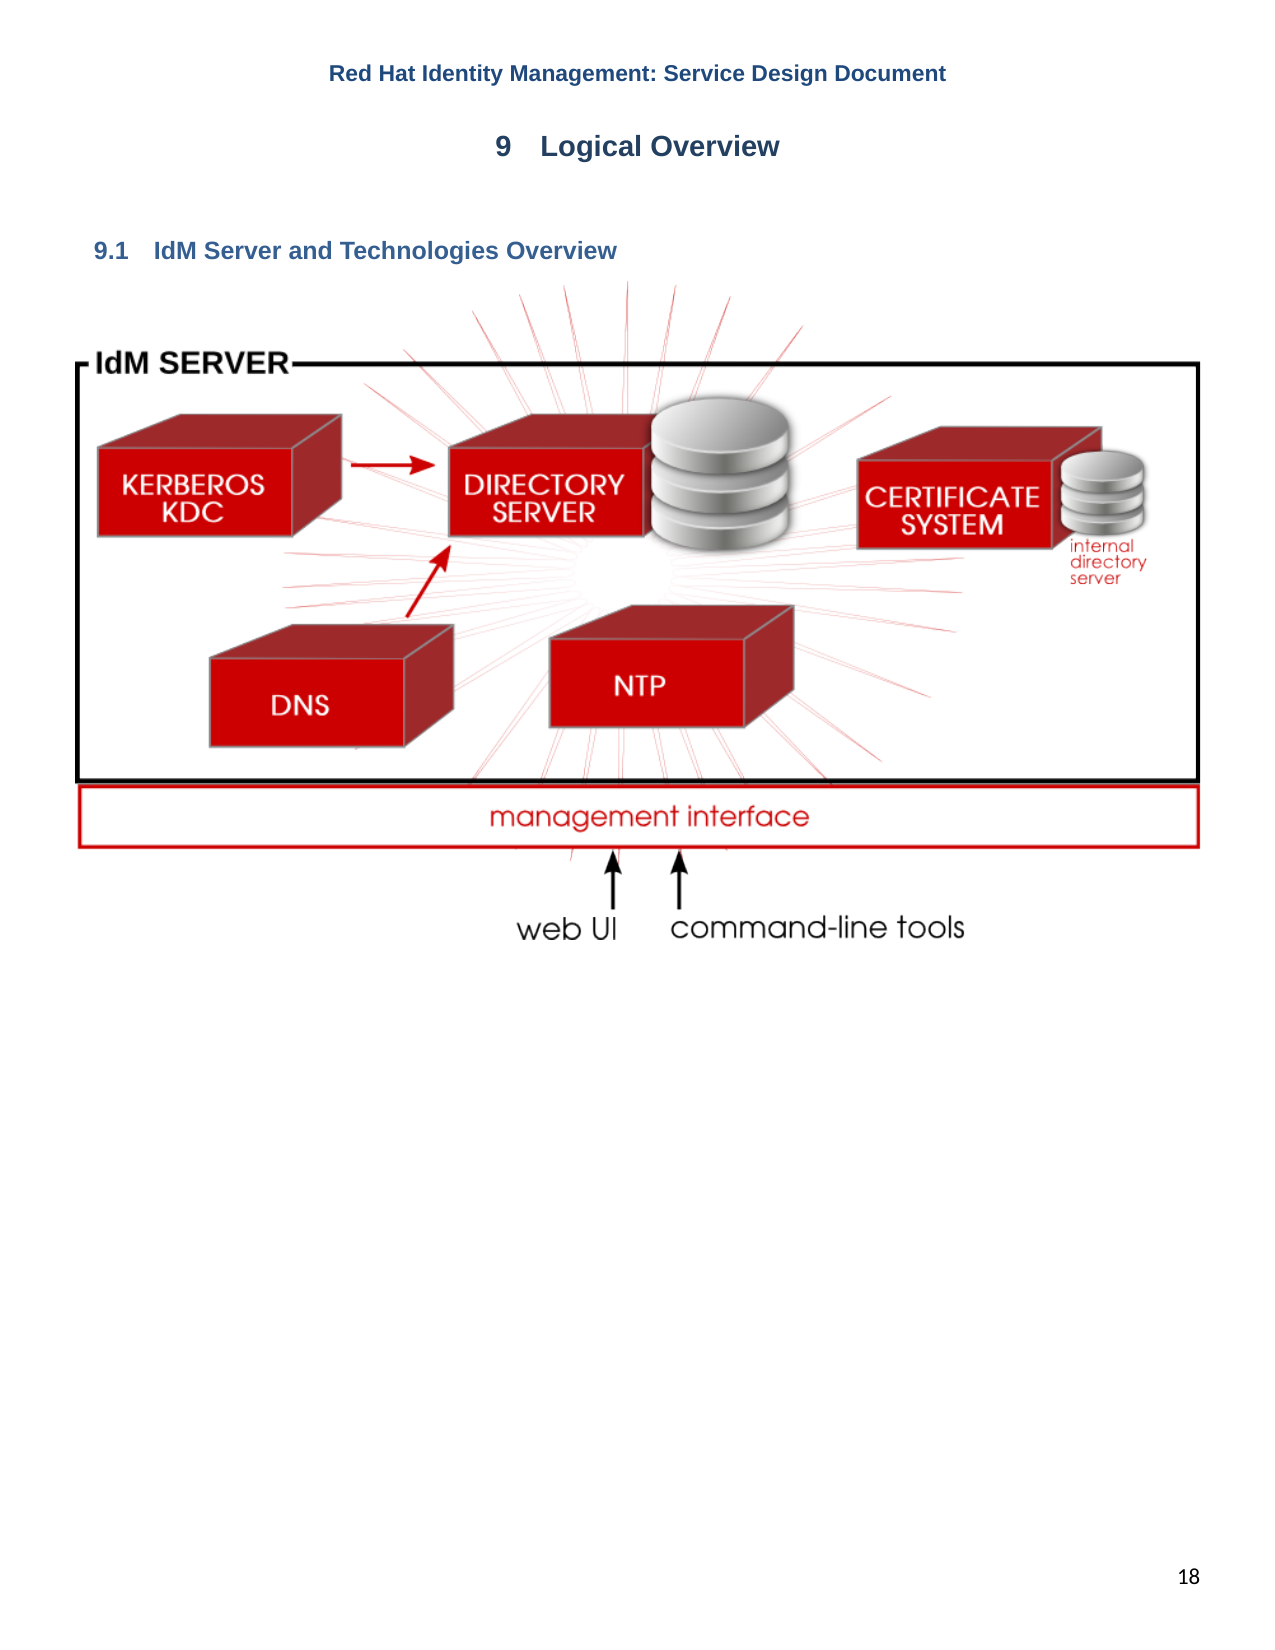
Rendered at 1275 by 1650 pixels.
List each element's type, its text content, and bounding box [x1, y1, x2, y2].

subtitle Logical Overview [75, 129, 1200, 163]
picture [75, 281, 1200, 940]
subtitle IdM Server and Technologies Overview [94, 236, 1200, 265]
